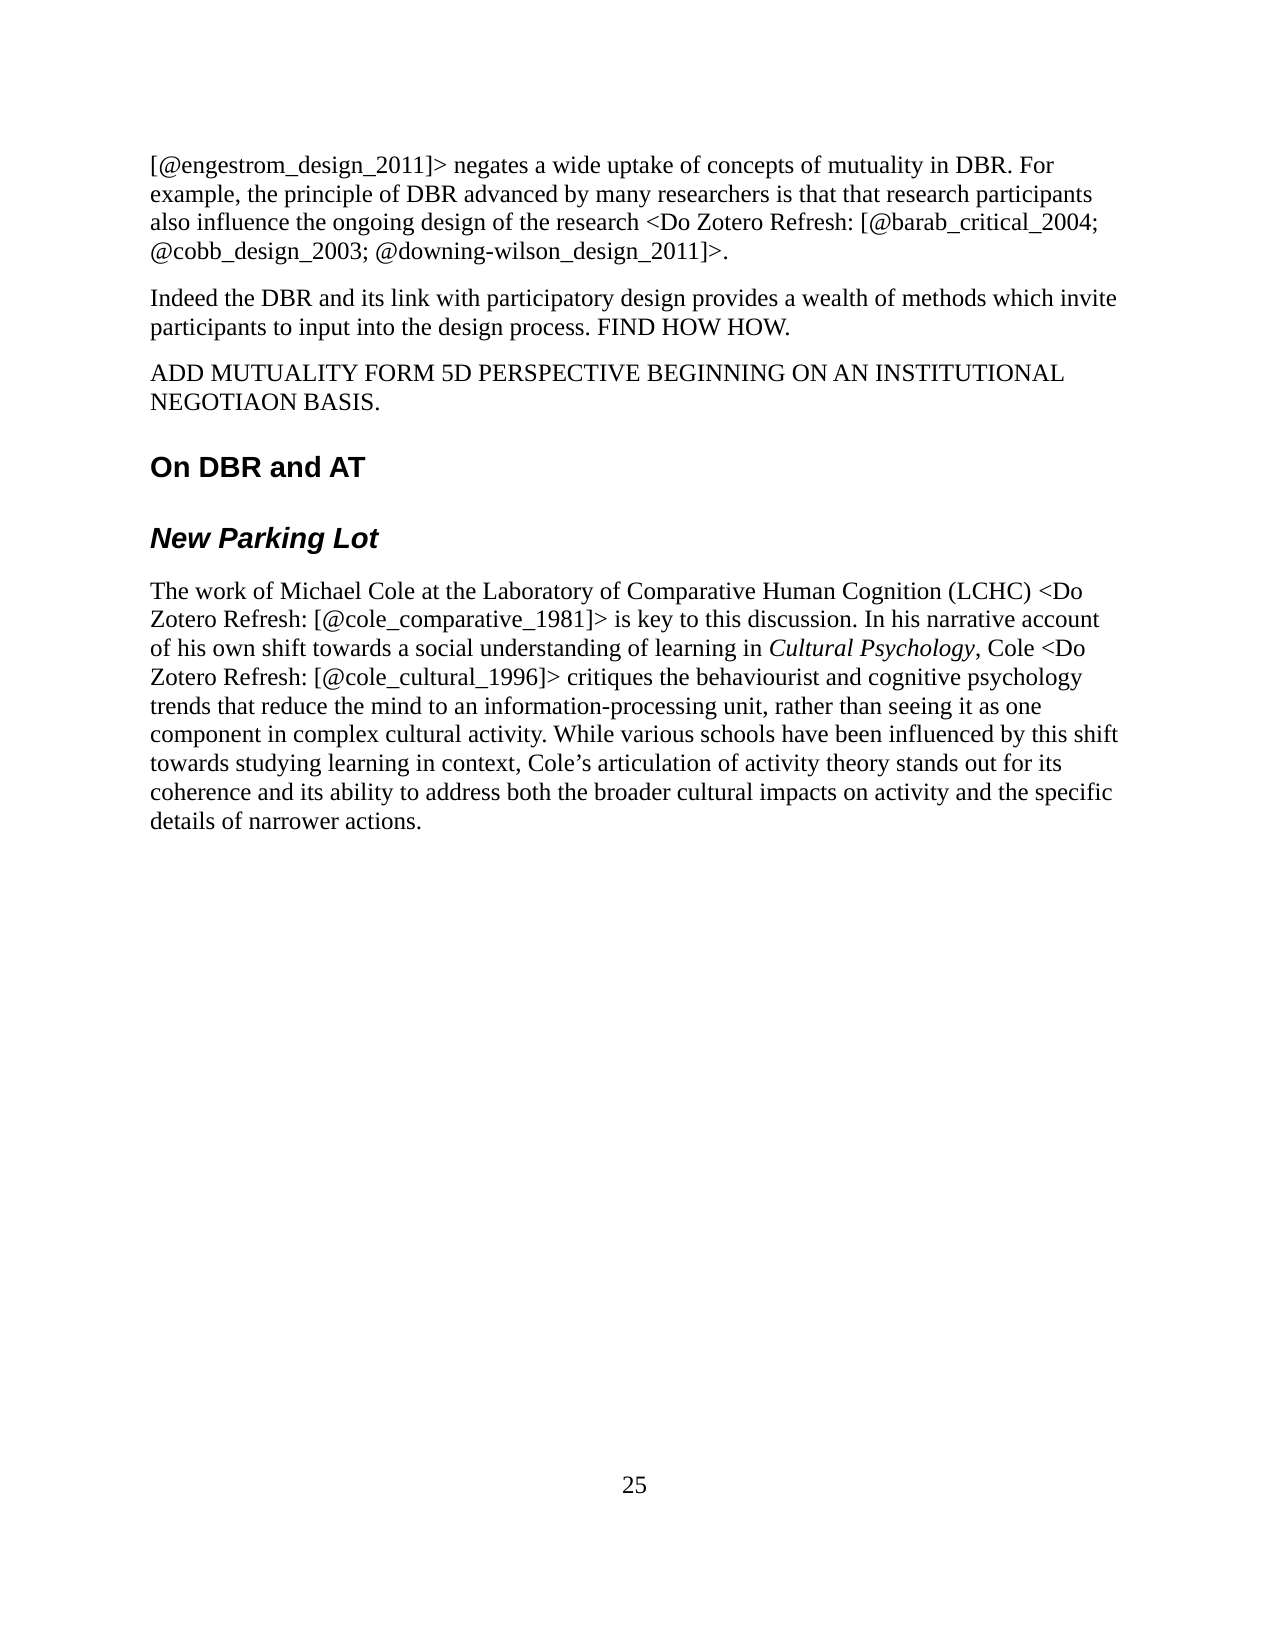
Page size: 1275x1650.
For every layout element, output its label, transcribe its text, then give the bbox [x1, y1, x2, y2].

text Indeed the DBR and its link with participatory design provides a wealth of methods which invite participants to input into the design process. FIND HOW HOW. [150, 283, 1125, 340]
text ADD MUTUALITY FORM 5D PERSPECTIVE BEGINNING ON AN INSTITUTIONAL NEGOTIAON BASIS. [150, 358, 1125, 416]
text The work of Michael Cole at the Laboratory of Comparative Human Cognition (LCHC) <Do Zotero Refresh: [@cole_comparative_1981]> is key to this discussion. In his narrative account of his own shift towards a social understanding of learning in Cultural Psychology, Cole <Do Zotero Refresh: [@cole_cultural_1996]> critiques the behaviourist and cognitive psychology trends that reduce the mind to an information-processing unit, rather than seeing it as one component in complex cultural activity. While various schools have been influenced by this shift towards studying learning in context, Cole’s articulation of activity theory stands out for its coherence and its ability to address both the broader cultural impacts on activity and the specific details of narrower actions. [150, 576, 1125, 834]
subtitle New Parking Lot [150, 521, 1125, 554]
text [@engestrom_design_2011]> negates a wide uptake of concepts of mutuality in DBR. For example, the principle of DBR advanced by many researchers is that that research participants also influence the ongoing design of the research <Do Zotero Refresh: [@barab_critical_2004; @cobb_design_2003; @downing-wilson_design_2011]>. [150, 150, 1125, 265]
subtitle On DBR and AT [150, 450, 1125, 483]
